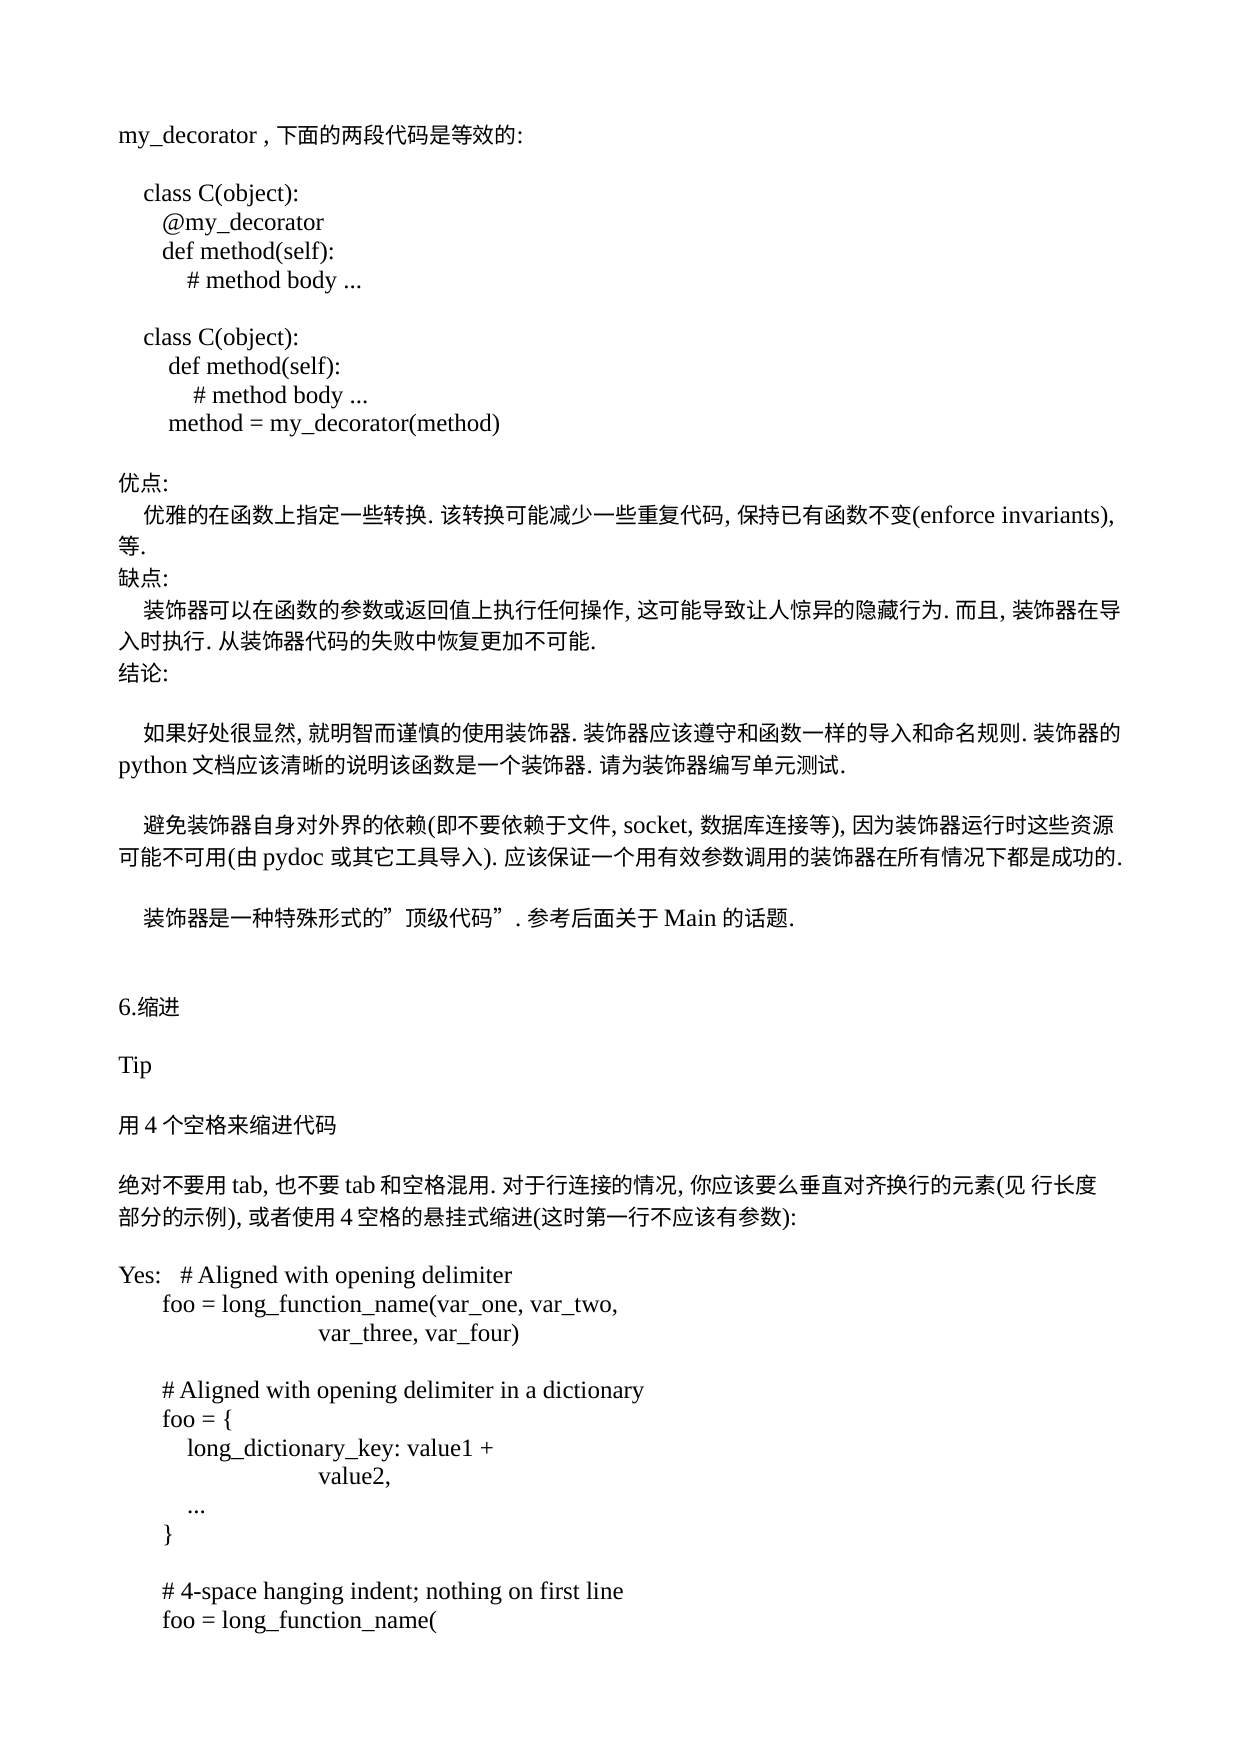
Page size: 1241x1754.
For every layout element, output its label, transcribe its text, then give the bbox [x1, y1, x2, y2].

text 装饰器可以在函数的参数或返回值上执行任何操作, 这可能导致让人惊异的隐藏行为. 而且, 装饰器在导入时执行. 从装饰器代码的失败中恢复更加不可能. [118, 593, 1122, 656]
text 优雅的在函数上指定一些转换. 该转换可能减少一些重复代码, 保持已有函数不变(enforce invariants), 等. [118, 498, 1122, 561]
text class C(object): [118, 322, 1122, 351]
text 避免装饰器自身对外界的依赖(即不要依赖于文件, socket, 数据库连接等), 因为装饰器运行时这些资源可能不可用(由 pydoc 或其它工具导入). 应该保证一个用有效参数调用的装饰器在所有情况下都是成功的. [118, 808, 1122, 872]
text ... [118, 1490, 1122, 1519]
text 缺点: [118, 561, 1122, 593]
text var_three, var_four) [118, 1318, 1122, 1346]
text 绝对不要用tab, 也不要tab和空格混用. 对于行连接的情况, 你应该要么垂直对齐换行的元素(见 行长度 部分的示例), 或者使用4空格的悬挂式缩进(这时第一行不应该有参数): [118, 1168, 1122, 1231]
text # 4-space hanging indent; nothing on first line [118, 1576, 1122, 1605]
text foo = long_function_name(var_one, var_two, [118, 1289, 1122, 1318]
text @my_decorator [118, 207, 1122, 236]
text 优点: [118, 466, 1122, 498]
text 装饰器是一种特殊形式的”顶级代码”. 参考后面关于 Main 的话题. [118, 901, 1122, 932]
text value2, [118, 1461, 1122, 1490]
text # method body ... [118, 265, 1122, 293]
text Yes: # Aligned with opening delimiter [118, 1260, 1122, 1289]
text # method body ... [118, 380, 1122, 408]
text 6.缩进 [118, 990, 1122, 1021]
text long_dictionary_key: value1 + [118, 1433, 1122, 1461]
text def method(self): [118, 351, 1122, 380]
text def method(self): [118, 236, 1122, 265]
text method = my_decorator(method) [118, 408, 1122, 437]
text Tip [118, 1050, 1122, 1079]
text 用4个空格来缩进代码 [118, 1108, 1122, 1139]
text class C(object): [118, 178, 1122, 207]
text foo = long_function_name( [118, 1605, 1122, 1634]
text foo = { [118, 1404, 1122, 1433]
text 结论: [118, 656, 1122, 688]
text # Aligned with opening delimiter in a dictionary [118, 1375, 1122, 1404]
text 如果好处很显然, 就明智而谨慎的使用装饰器. 装饰器应该遵守和函数一样的导入和命名规则. 装饰器的python文档应该清晰的说明该函数是一个装饰器. 请为装饰器编写单元测试. [118, 716, 1122, 780]
text } [118, 1519, 1122, 1548]
text my_decorator , 下面的两段代码是等效的: [118, 118, 1122, 150]
